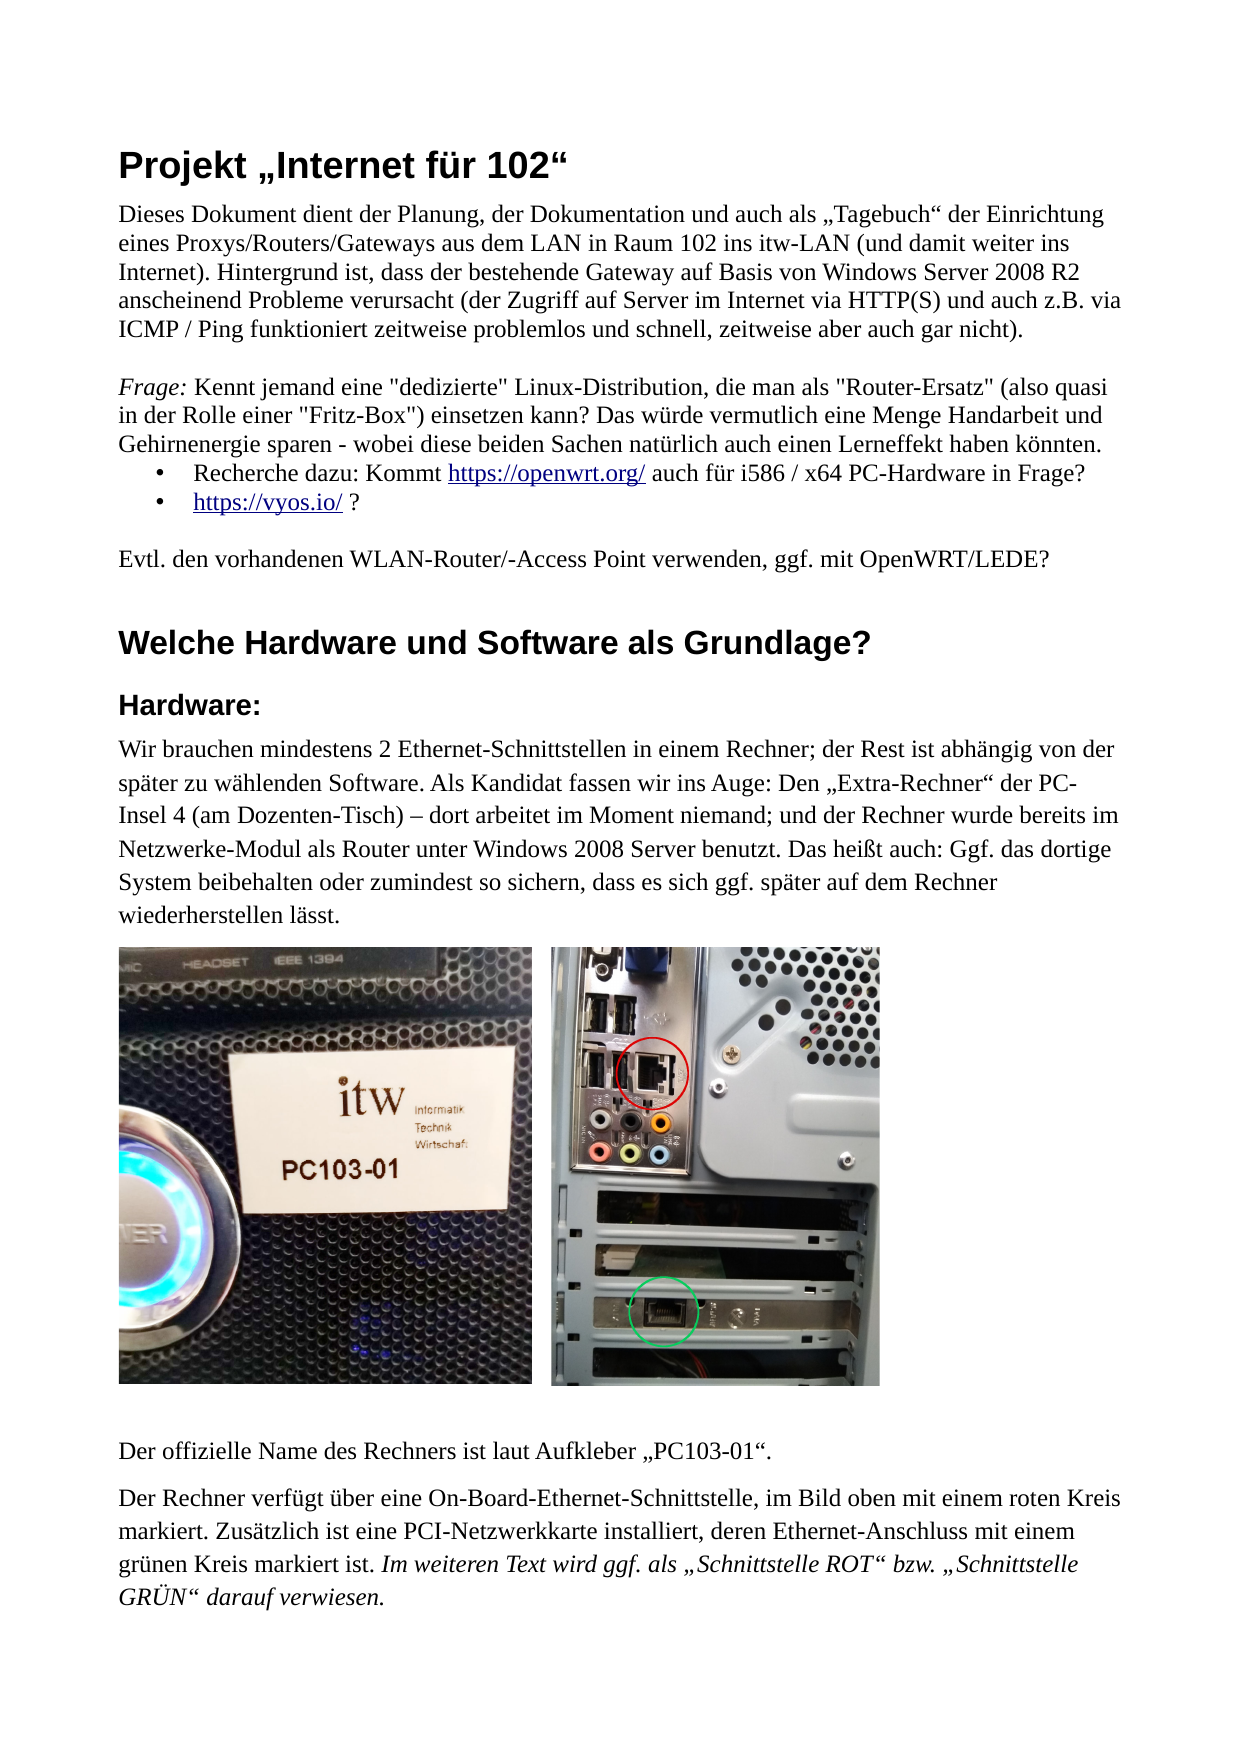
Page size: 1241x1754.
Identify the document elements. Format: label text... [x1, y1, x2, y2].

text Der Rechner verfügt über eine On-Board-Ethernet-Schnittstelle, im Bild oben mit einem roten Kreis markiert. Zusätzlich ist eine PCI-Netzwerkkarte installiert, deren Ethernet-Anschluss mit einem grünen Kreis markiert ist. Im weiteren Text wird ggf. als „Schnittstelle ROT“ bzw. „Schnittstelle GRÜN“ darauf verwiesen. [118, 1483, 1122, 1611]
list Recherche dazu: Kommt https://openwrt.org/ auch für i586 / x64 PC-Hardware in Frage? [156, 458, 1122, 487]
picture [551, 947, 880, 1386]
picture [118, 947, 532, 1384]
text Wir brauchen mindestens 2 Ethernet-Schnittstellen in einem Rechner; der Rest ist abhängig von der später zu wählenden Software. Als Kandidat fassen wir ins Auge: Den „Extra-Rechner“ der PC-Insel 4 (am Dozenten-Tisch) – dort arbeitet im Moment niemand; und der Rechner wurde bereits im Netzwerke-Modul als Router unter Windows 2008 Server benutzt. Das heißt auch: Ggf. das dortige System beibehalten oder zumindest so sichern, dass es sich ggf. später auf dem Rechner wiederherstellen lässt. [118, 734, 1122, 928]
text Der offizielle Name des Rechners ist laut Aufkleber „PC103-01“. [118, 1436, 1122, 1464]
text Dieses Dokument dient der Planung, der Dokumentation und auch als „Tagebuch“ der Einrichtung eines Proxys/Routers/Gateways aus dem LAN in Raum 102 ins itw-LAN (und damit weiter ins Internet). Hintergrund ist, dass der bestehende Gateway auf Basis von Windows Server 2008 R2 anscheinend Probleme verursacht (der Zugriff auf Server im Internet via HTTP(S) und auch z.B. via ICMP / Ping funktioniert zeitweise problemlos und schnell, zeitweise aber auch gar nicht). [118, 199, 1122, 343]
list https://vyos.io/ ? [156, 487, 1122, 516]
subtitle Welche Hardware und Software als Grundlage? [118, 623, 1122, 661]
subtitle Hardware: [118, 688, 1122, 722]
text Frage: Kennt jemand eine "dedizierte" Linux-Distribution, die man als "Router-Ersatz" (also quasi in der Rolle einer "Fritz-Box") einsetzen kann? Das würde vermutlich eine Menge Handarbeit und Gehirnenergie sparen - wobei diese beiden Sachen natürlich auch einen Lerneffekt haben könnten. [118, 372, 1122, 458]
subtitle Projekt „Internet für 102“ [118, 143, 1122, 187]
text Evtl. den vorhandenen WLAN-Router/-Access Point verwenden, ggf. mit OpenWRT/LEDE? [118, 544, 1122, 573]
